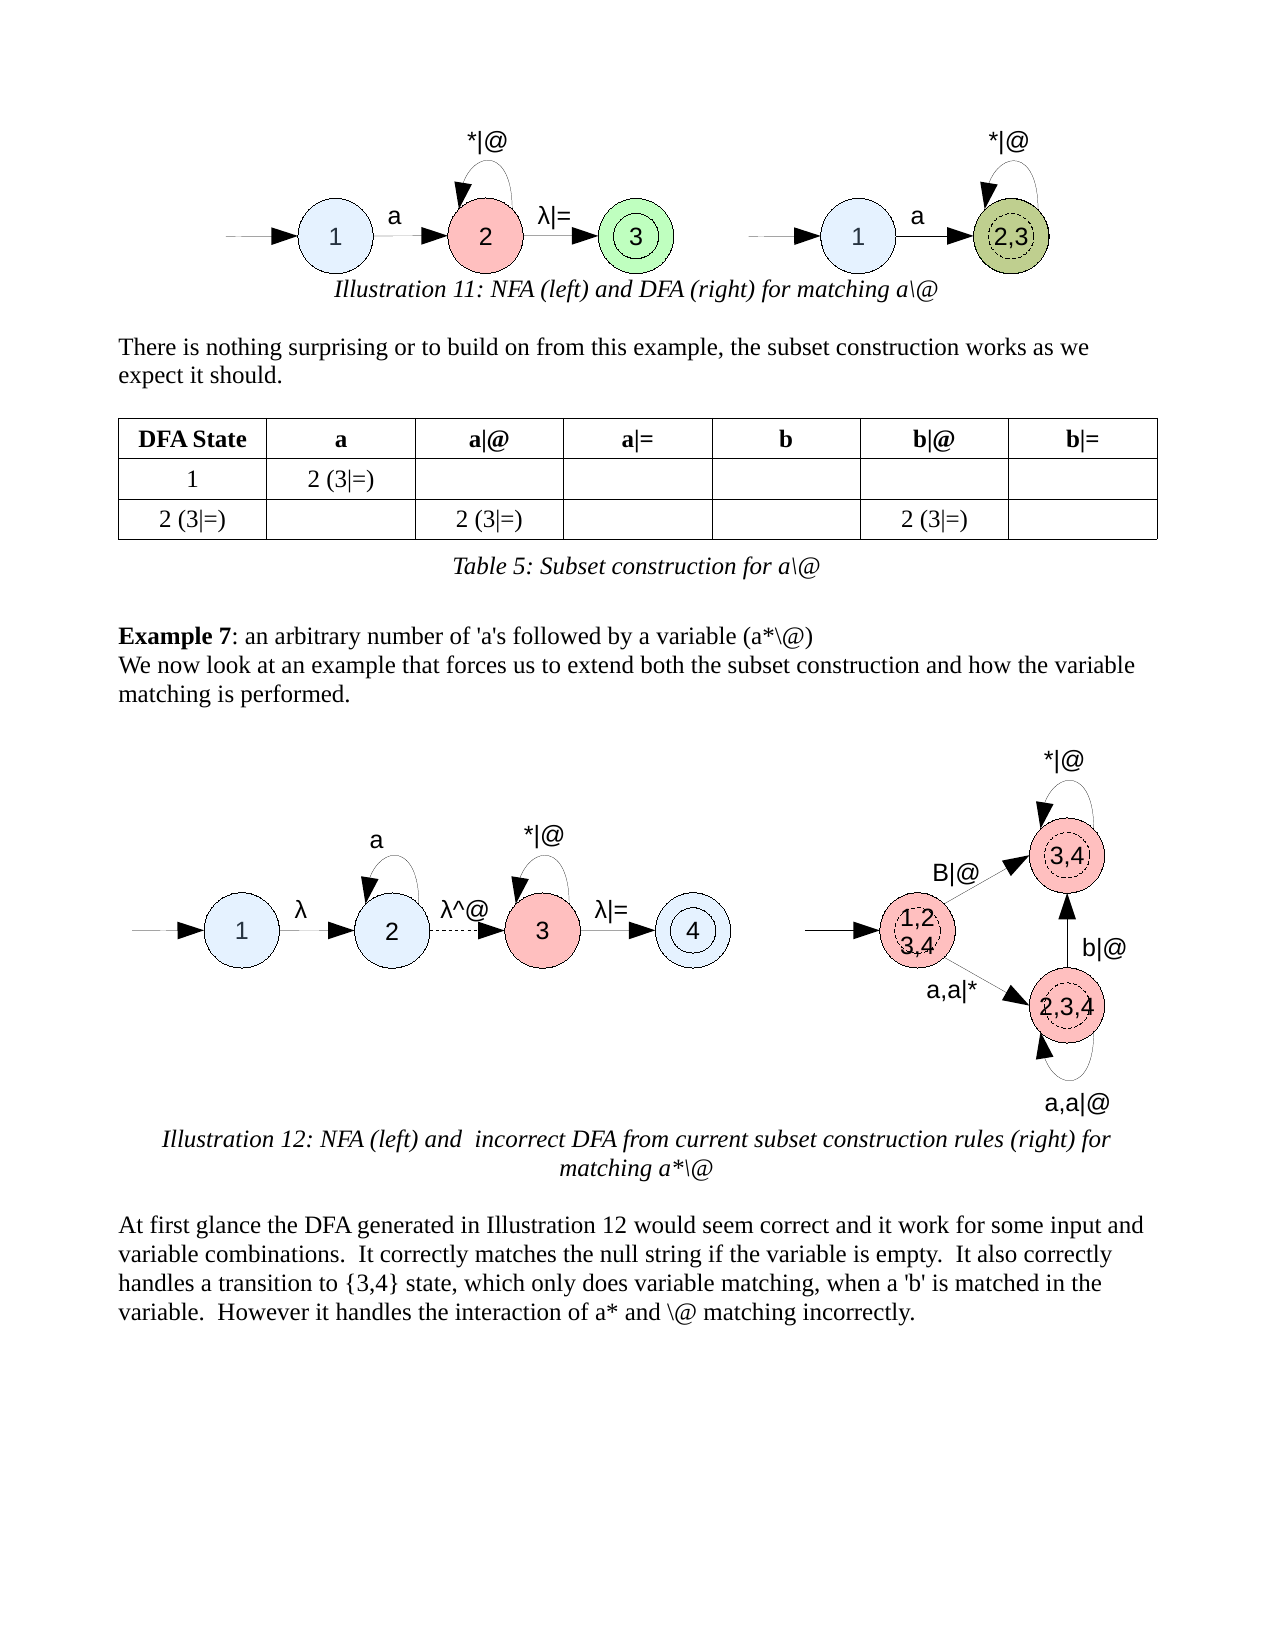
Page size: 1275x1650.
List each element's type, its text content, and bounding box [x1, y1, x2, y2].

table_cell [1009, 459, 1157, 498]
table_cell [564, 459, 712, 498]
text We now look at an example that forces us to extend both the subset construction and how the variable matching is performed. [118, 650, 1157, 708]
table_cell [861, 459, 1008, 498]
table_cell 2 (3|=) [119, 500, 266, 539]
text Example 7: an arbitrary number of 'a's followed by a variable (a*\@) [118, 621, 1157, 650]
text Illustration 12: NFA (left) and incorrect DFA from current subset construction rules (right) for matching a*\@ [132, 750, 1143, 1182]
table_header a [267, 419, 415, 458]
table_cell 2 (3|=) [416, 500, 563, 539]
table_cell 2 (3|=) [861, 500, 1008, 539]
table_cell [713, 459, 860, 498]
text Table 5: Subset construction for a\@ [118, 551, 1157, 580]
text There is nothing surprising or to build on from this example, the subset construction works as we expect it should. [118, 332, 1157, 389]
table_header b [713, 419, 860, 458]
text At first glance the DFA generated in Illustration 12 would seem correct and it work for some input and variable combinations. It correctly matches the null string if the variable is empty. It also correctly handles a transition to {3,4} state, which only does variable matching, when a 'b' is matched in the variable. However it handles the interaction of a* and \@ matching incorrectly. [118, 1211, 1157, 1326]
table_cell [713, 500, 860, 539]
table_cell [416, 459, 563, 498]
table_header b|= [1009, 419, 1157, 458]
text Illustration 11: NFA (left) and DFA (right) for matching a\@ [226, 131, 1049, 303]
table_cell [1009, 500, 1157, 539]
table_header DFA State [119, 419, 266, 458]
table_cell 2 (3|=) [267, 459, 415, 498]
table_cell [564, 500, 712, 539]
table_cell 1 [119, 459, 266, 498]
table_header b|@ [861, 419, 1008, 458]
table_cell [267, 500, 415, 539]
table_header a|= [564, 419, 712, 458]
table_header a|@ [416, 419, 563, 458]
